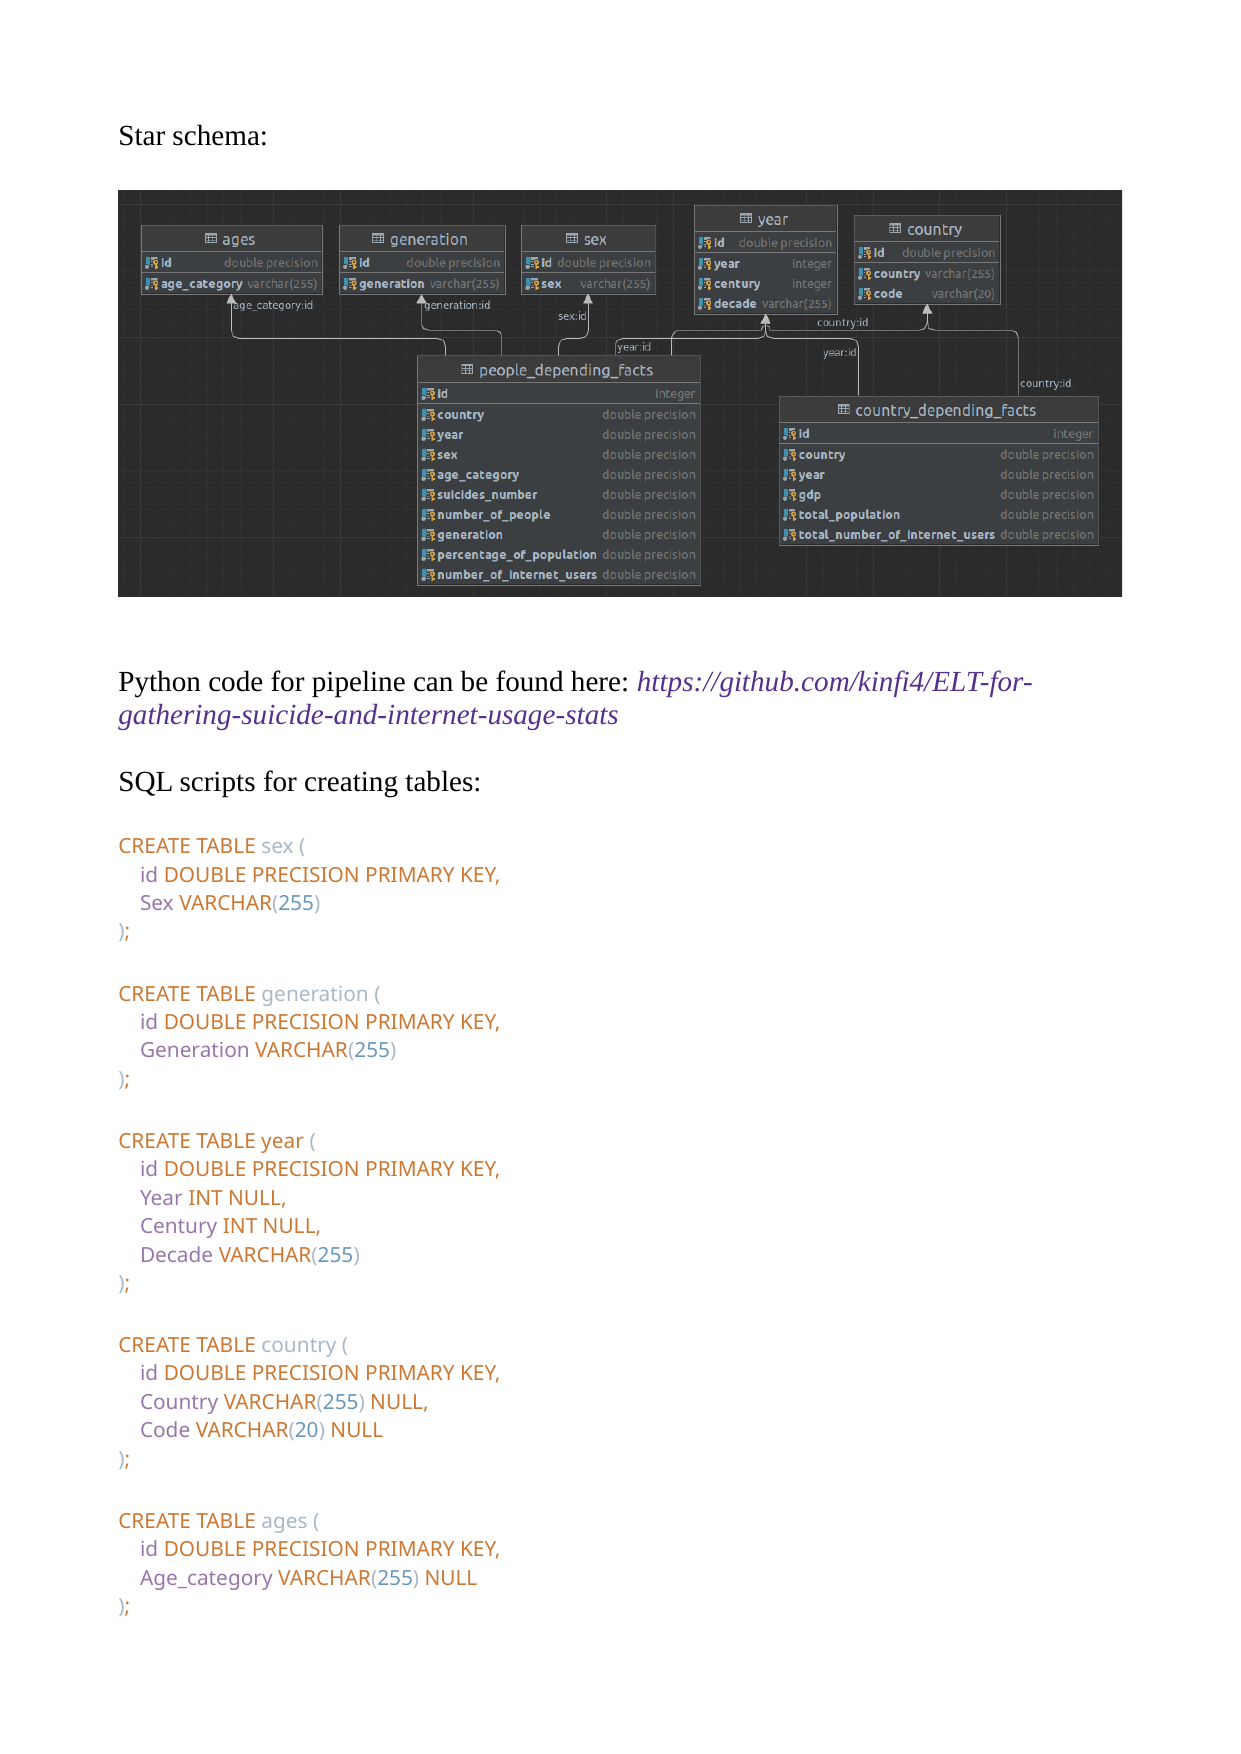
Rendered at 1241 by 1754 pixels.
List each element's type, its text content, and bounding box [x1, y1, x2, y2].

text Star schema: [118, 118, 1122, 152]
text Python code for pipeline can be found here: https://github.com/kinfi4/ELT-for-gathering-suicide-and-internet-usage-stats [118, 664, 1122, 731]
text SQL scripts for creating tables: [118, 764, 1122, 798]
text CREATE TABLE sex ( id DOUBLE PRECISION PRIMARY KEY, Sex VARCHAR(255) ); CREATE TABLE generation ( id DOUBLE PRECISION PRIMARY KEY, Generation VARCHAR(255) ); CREATE TABLE year ( id DOUBLE PRECISION PRIMARY KEY, Year INT NULL, Century INT NULL, Decade VARCHAR(255) ); CREATE TABLE country ( id DOUBLE PRECISION PRIMARY KEY, Country VARCHAR(255) NULL, Code VARCHAR(20) NULL ); CREATE TABLE ages ( id DOUBLE PRECISION PRIMARY KEY, Age_category VARCHAR(255) NULL ); [118, 831, 1122, 1619]
picture [118, 190, 1123, 597]
